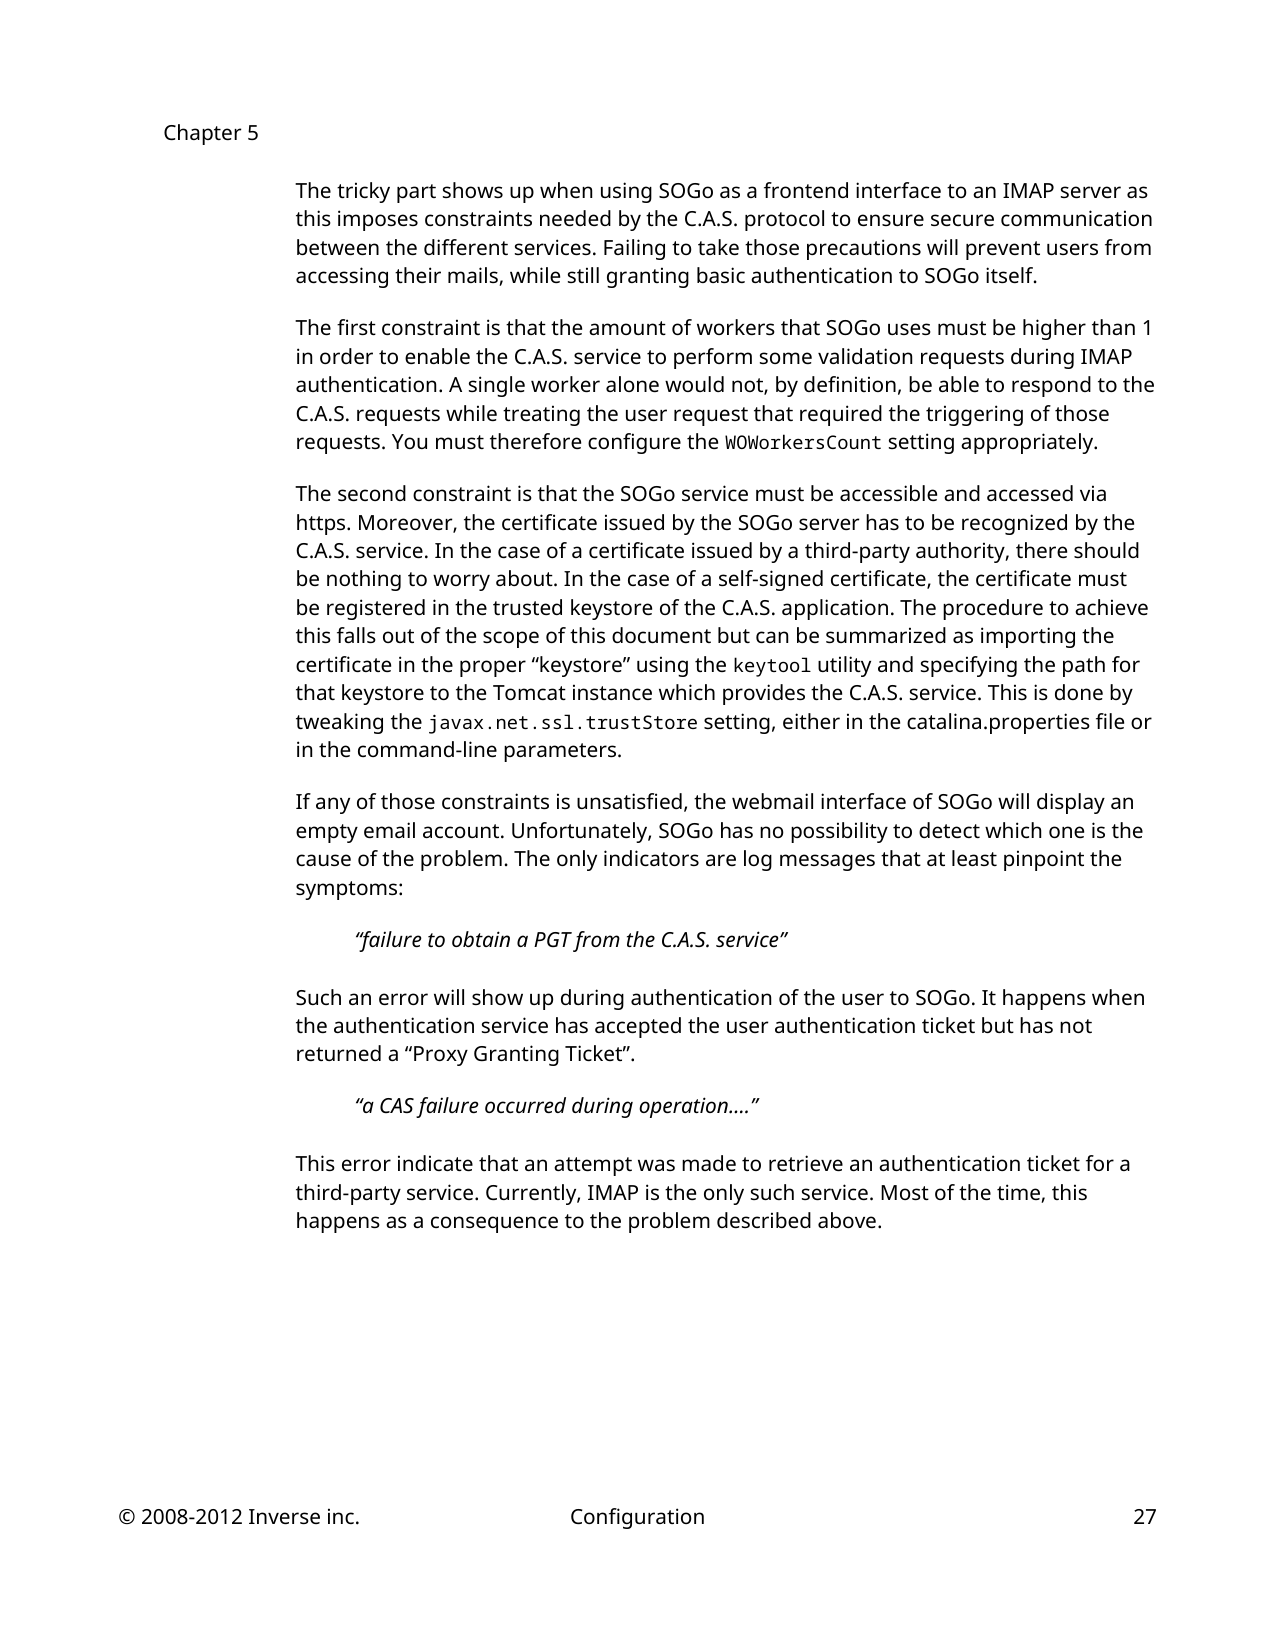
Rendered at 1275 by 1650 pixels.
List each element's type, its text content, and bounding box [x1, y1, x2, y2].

text The first constraint is that the amount of workers that SOGo uses must be higher than 1 in order to enable the C.A.S. service to perform some validation requests during IMAP authentication. A single worker alone would not, by definition, be able to respond to the C.A.S. requests while treating the user request that required the triggering of those requests. You must therefore configure the WOWorkersCount setting appropriately. [295, 313, 1157, 456]
text If any of those constraints is unsatisfied, the webmail interface of SOGo will display an empty email account. Unfortunately, SOGo has no possibility to detect which one is the cause of the problem. The only indicators are log messages that at least pinpoint the symptoms: [295, 787, 1157, 901]
text This error indicate that an attempt was made to retrieve an authentication ticket for a third-party service. Currently, IMAP is the only such service. Most of the time, this happens as a consequence to the problem described above. [295, 1149, 1157, 1235]
text “a CAS failure occurred during operation....” [354, 1092, 1098, 1120]
text Such an error will show up during authentication of the user to SOGo. It happens when the authentication service has accepted the user authentication ticket but has not returned a “Proxy Granting Ticket”. [295, 983, 1157, 1068]
text “failure to obtain a PGT from the C.A.S. service” [354, 925, 1098, 953]
text The tricky part shows up when using SOGo as a frontend interface to an IMAP server as this imposes constraints needed by the C.A.S. protocol to ensure secure communication between the different services. Failing to take those precautions will prevent users from accessing their mails, while still granting basic authentication to SOGo itself. [295, 176, 1157, 290]
text The second constraint is that the SOGo service must be accessible and accessed via https. Moreover, the certificate issued by the SOGo server has to be recognized by the C.A.S. service. In the case of a certificate issued by a third-party authority, there should be nothing to worry about. In the case of a self-signed certificate, the certificate must be registered in the trusted keystore of the C.A.S. application. The procedure to achieve this falls out of the scope of this document but can be summarized as importing the certificate in the proper “keystore” using the keytool utility and specifying the path for that keystore to the Tomcat instance which provides the C.A.S. service. This is done by tweaking the javax.net.ssl.trustStore setting, either in the catalina.properties file or in the command-line parameters. [295, 479, 1157, 764]
